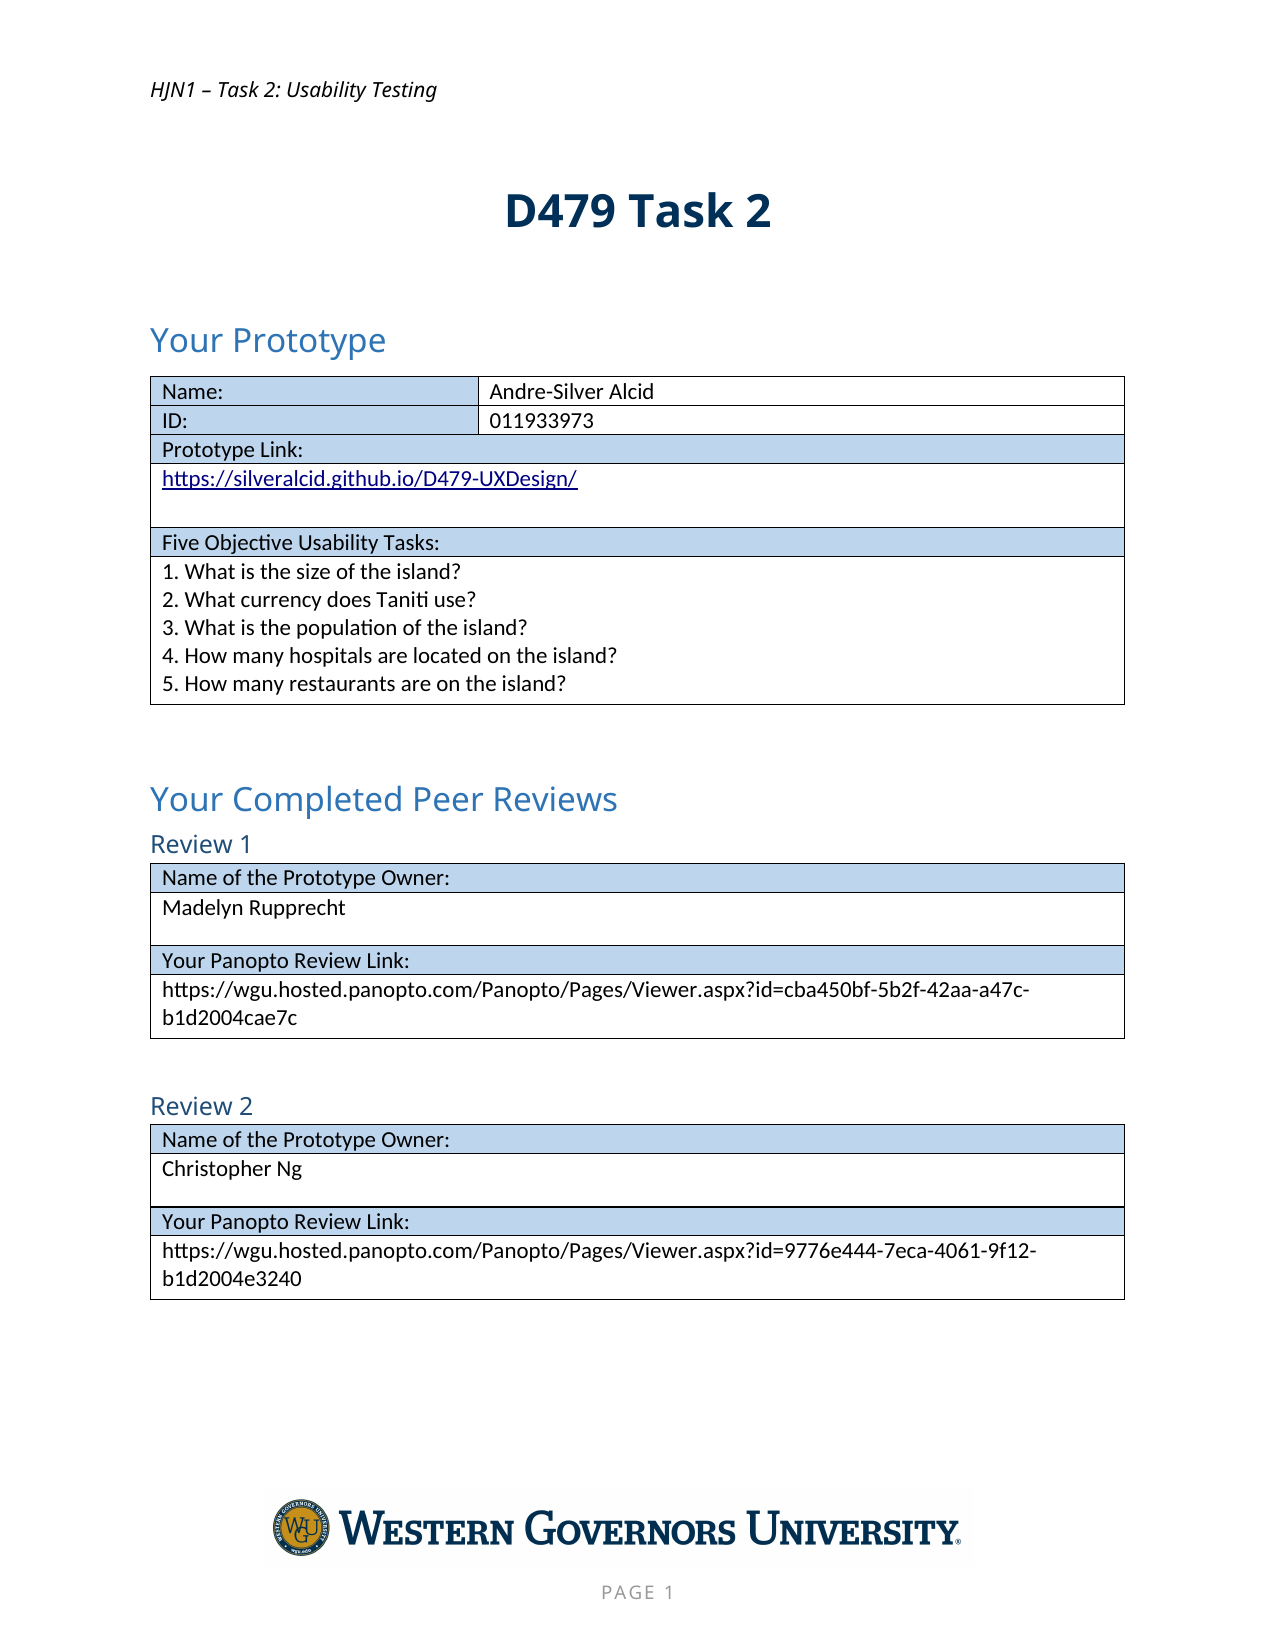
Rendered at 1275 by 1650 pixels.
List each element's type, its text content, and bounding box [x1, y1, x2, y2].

table_cell Madelyn Rupprecht [151, 893, 1124, 945]
subtitle Your Prototype [150, 316, 1125, 362]
table_cell Five Objective Usability Tasks: [151, 528, 1124, 556]
table_cell 1. What is the size of the island? 2. What currency does Taniti use? 3. What is the population of the island? 4. How many hospitals are located on the island? 5. How many restaurants are on the island? [151, 557, 1124, 704]
table_cell Christopher Ng [151, 1154, 1124, 1206]
subtitle Your Completed Peer Reviews [150, 776, 1125, 821]
table_cell https://silveralcid.github.io/D479-UXDesign/ [151, 464, 1124, 527]
table_cell Your Panopto Review Link: [151, 1208, 1124, 1235]
table_cell Your Panopto Review Link: [151, 946, 1124, 974]
table_cell https://wgu.hosted.panopto.com/Panopto/Pages/Viewer.aspx?id=9776e444-7eca-4061-9f12-b1d2004e3240 [151, 1236, 1124, 1299]
subtitle Review 2 [150, 1088, 1125, 1123]
text D479 Task 2 [150, 178, 1125, 240]
table_cell 011933973 [479, 406, 1124, 434]
subtitle Review 1 [150, 827, 1125, 861]
table_header Name of the Prototype Owner: [151, 864, 1124, 892]
table_cell https://wgu.hosted.panopto.com/Panopto/Pages/Viewer.aspx?id=cba450bf-5b2f-42aa-a47c-b1d2004cae7c [151, 975, 1124, 1038]
table_header Name of the Prototype Owner: [151, 1125, 1124, 1153]
table_header Name: [151, 377, 478, 405]
table_cell ID: [151, 406, 478, 434]
table_header Andre-Silver Alcid [479, 377, 1124, 405]
table_cell Prototype Link: [151, 435, 1124, 463]
